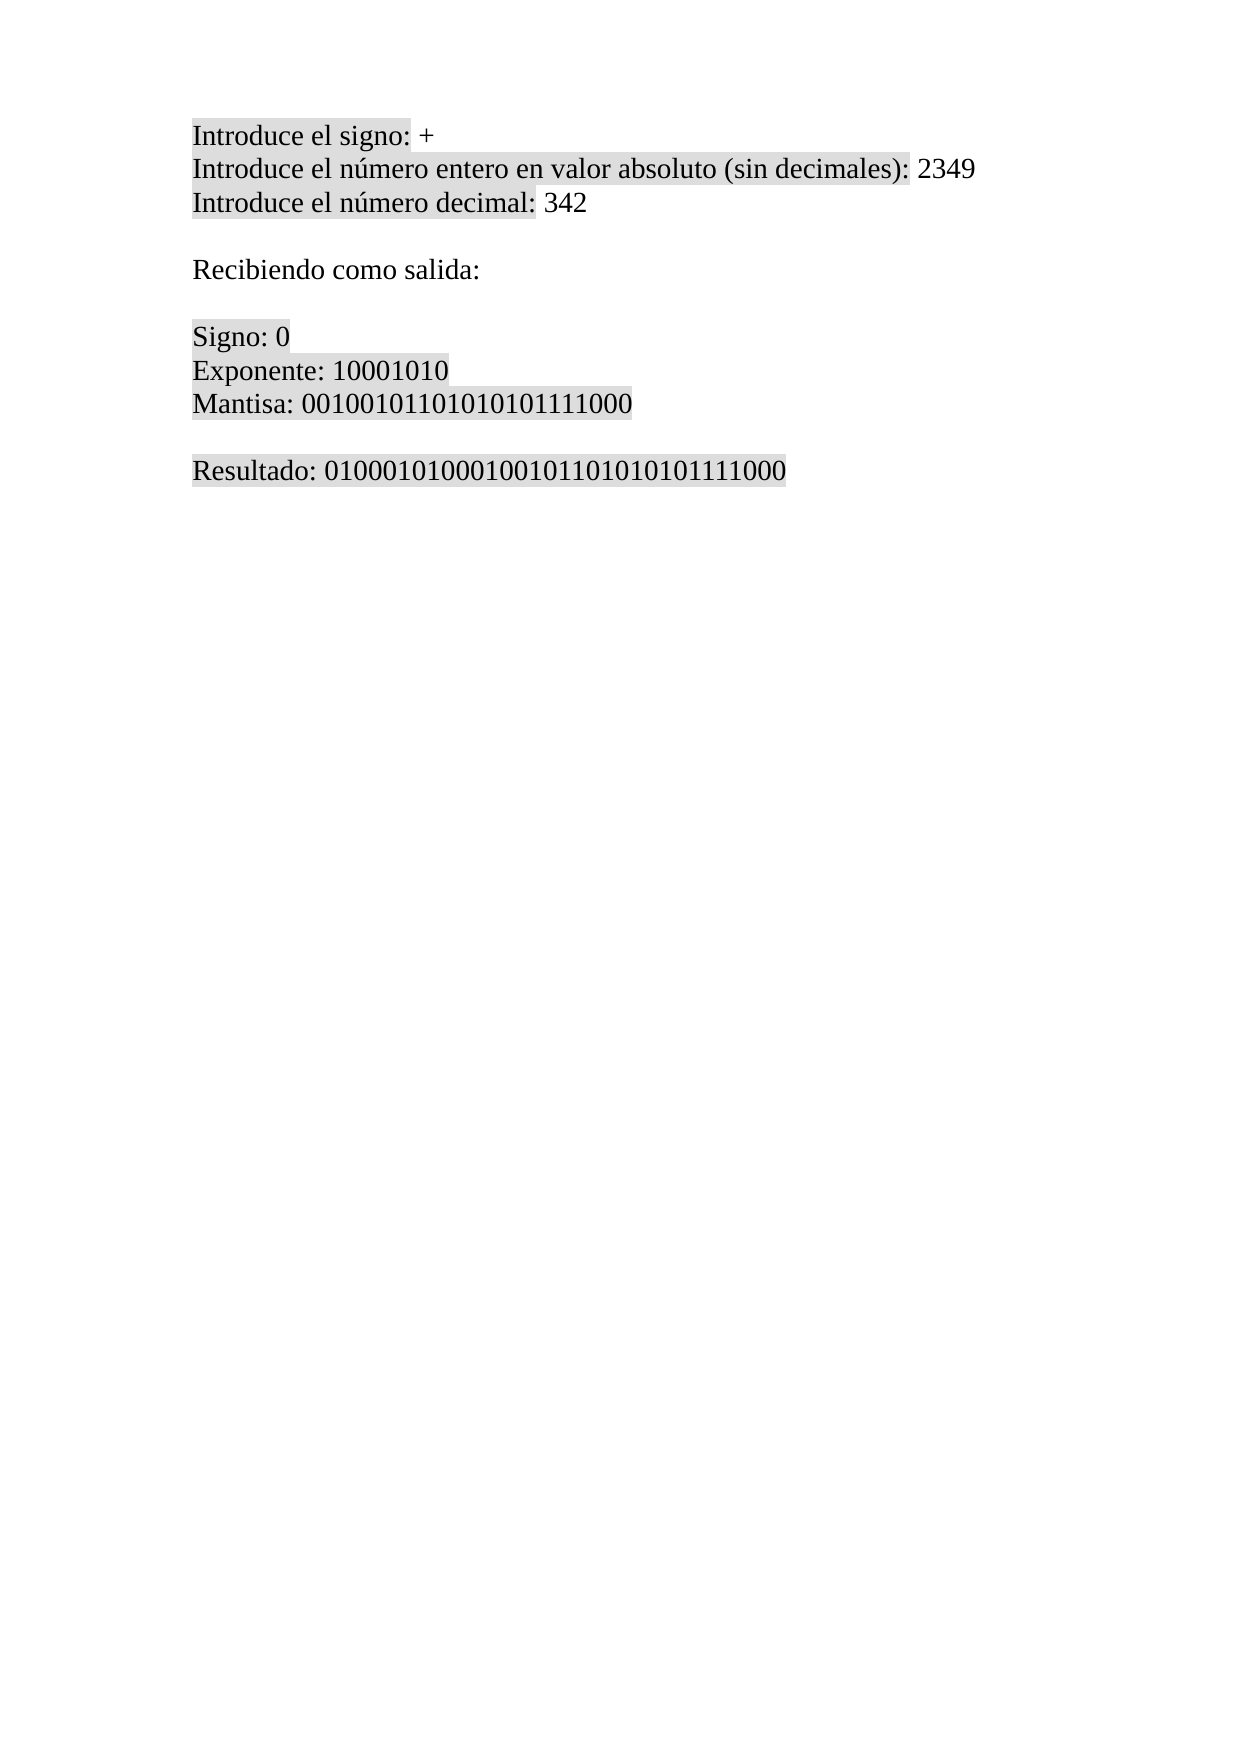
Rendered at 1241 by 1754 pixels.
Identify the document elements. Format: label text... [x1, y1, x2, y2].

text Introduce el número decimal: 342 [118, 185, 1122, 219]
text Mantisa: 00100101101010101111000 [118, 386, 1122, 420]
text Recibiendo como salida: [118, 252, 1122, 286]
text Introduce el número entero en valor absoluto (sin decimales): 2349 [118, 152, 1122, 185]
text Resultado: 01000101000100101101010101111000 [118, 453, 1122, 487]
text Signo: 0 [118, 319, 1122, 353]
text Introduce el signo: + [118, 118, 1122, 152]
text Exponente: 10001010 [118, 353, 1122, 386]
